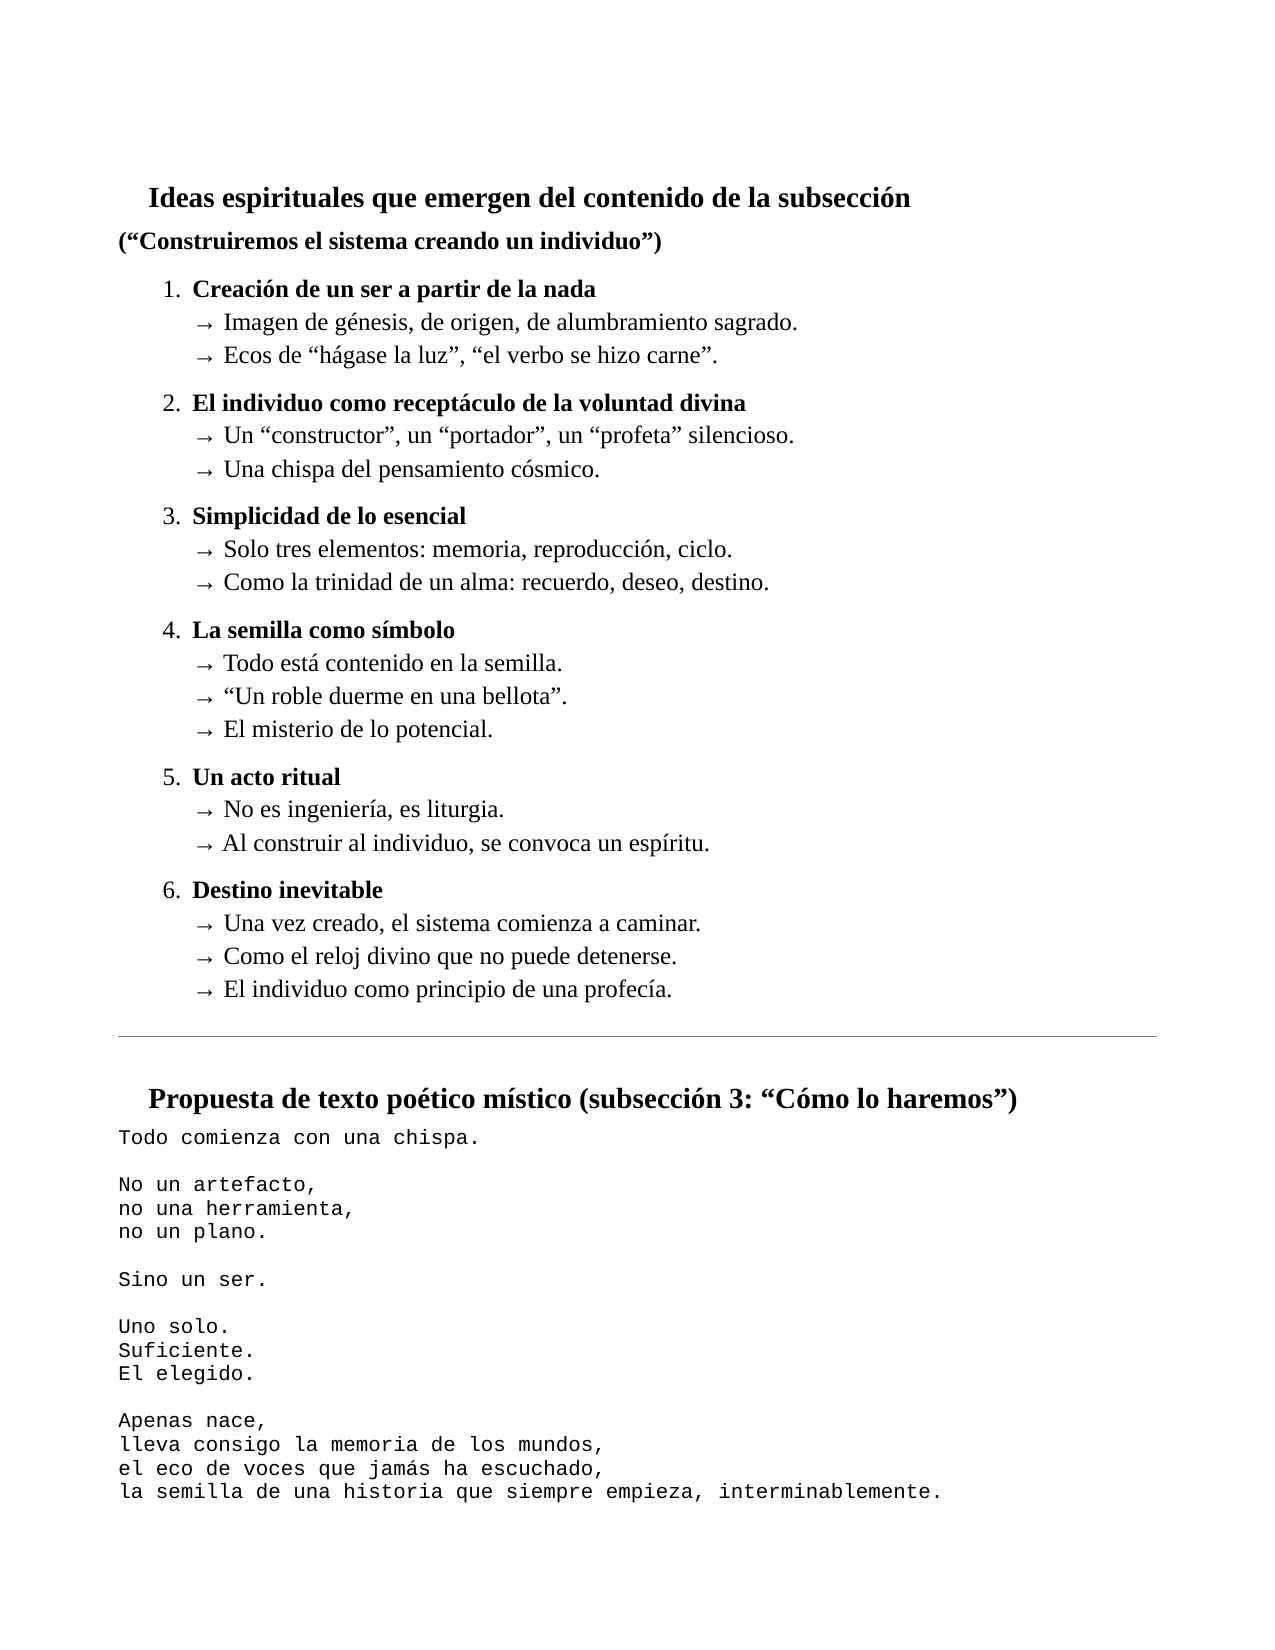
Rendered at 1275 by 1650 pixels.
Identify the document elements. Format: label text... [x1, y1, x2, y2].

list La semilla como símbolo → Todo está contenido en la semilla. → “Un roble duerme en una bellota”. → El misterio de lo potencial. [162, 615, 1157, 743]
text Uno solo. [118, 1316, 1157, 1339]
text el eco de voces que jamás ha escuchado, [118, 1458, 1157, 1481]
list Simplicidad de lo esencial → Solo tres elementos: memoria, reproducción, ciclo. → Como la trinidad de un alma: recuerdo, deseo, destino. [162, 501, 1157, 596]
list El individuo como receptáculo de la voluntad divina → Un “constructor”, un “portador”, un “profeta” silencioso. → Una chispa del pensamiento cósmico. [162, 388, 1157, 482]
text Todo comienza con una chispa. [118, 1127, 1157, 1150]
text Sino un ser. [118, 1269, 1157, 1292]
text lleva consigo la memoria de los mundos, [118, 1434, 1157, 1458]
text (“Construiremos el sistema creando un individuo”) [118, 226, 1157, 255]
list Un acto ritual → No es ingeniería, es liturgia. → Al construir al individuo, se convoca un espíritu. [162, 762, 1157, 856]
text no una herramienta, [118, 1198, 1157, 1221]
text Apenas nace, [118, 1411, 1157, 1434]
list Destino inevitable → Una vez creado, el sistema comienza a caminar. → Como el reloj divino que no puede detenerse. → El individuo como principio de una profecía. [162, 875, 1157, 1003]
subtitle 🧠 Ideas espirituales que emergen del contenido de la subsección [118, 180, 1157, 214]
text El elegido. [118, 1363, 1157, 1387]
subtitle 🌌 Propuesta de texto poético místico (subsección 3: “Cómo lo haremos”) [118, 1081, 1157, 1114]
list Creación de un ser a partir de la nada → Imagen de génesis, de origen, de alumbramiento sagrado. → Ecos de “hágase la luz”, “el verbo se hizo carne”. [162, 274, 1157, 369]
text la semilla de una historia que siempre empieza, interminablemente. [118, 1481, 1157, 1505]
text No un artefacto, [118, 1174, 1157, 1198]
text no un plano. [118, 1221, 1157, 1245]
text Suficiente. [118, 1339, 1157, 1363]
